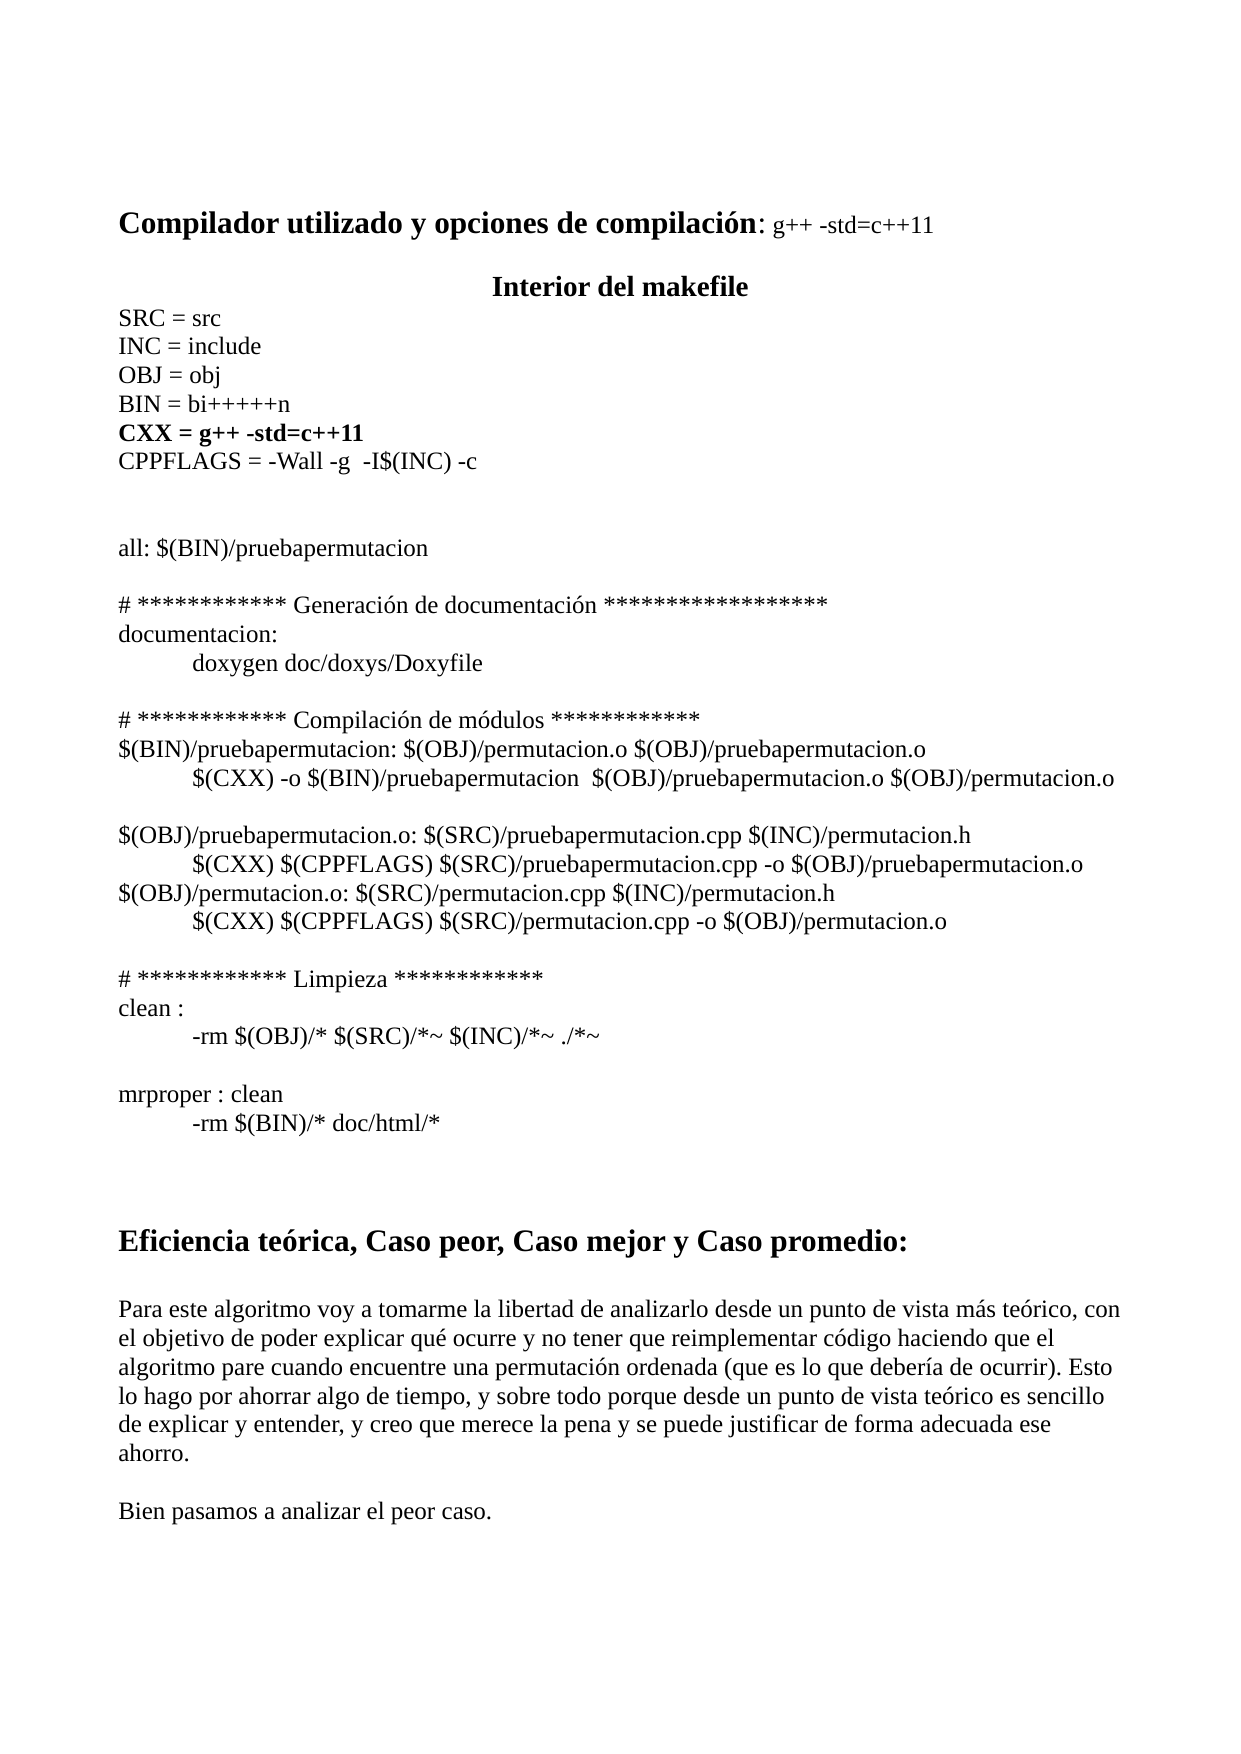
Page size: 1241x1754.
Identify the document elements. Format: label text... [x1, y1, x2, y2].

text $(OBJ)/permutacion.o: $(SRC)/permutacion.cpp $(INC)/permutacion.h [118, 878, 1122, 906]
text Eficiencia teórica, Caso peor, Caso mejor y Caso promedio: [118, 1223, 1122, 1258]
text $(BIN)/pruebapermutacion: $(OBJ)/permutacion.o $(OBJ)/pruebapermutacion.o [118, 734, 1122, 763]
text CPPFLAGS = -Wall -g -I$(INC) -c [118, 446, 1122, 475]
text Bien pasamos a analizar el peor caso. [118, 1496, 1122, 1524]
text $(CXX) $(CPPFLAGS) $(SRC)/pruebapermutacion.cpp -o $(OBJ)/pruebapermutacion.o [118, 849, 1122, 878]
text all: $(BIN)/pruebapermutacion [118, 533, 1122, 561]
text $(CXX) $(CPPFLAGS) $(SRC)/permutacion.cpp -o $(OBJ)/permutacion.o [118, 906, 1122, 935]
text # ************ Limpieza ************ [118, 964, 1122, 993]
text Interior del makefile [118, 269, 1122, 303]
text SRC = src [118, 303, 1122, 331]
text BIN = bi+++++n [118, 389, 1122, 418]
text Compilador utilizado y opciones de compilación: g++ -std=c++11 [118, 204, 1122, 240]
text Para este algoritmo voy a tomarme la libertad de analizarlo desde un punto de vista más teórico, con el objetivo de poder explicar qué ocurre y no tener que reimplementar código haciendo que el algoritmo pare cuando encuentre una permutación ordenada (que es lo que debería de ocurrir). Esto lo hago por ahorrar algo de tiempo, y sobre todo porque desde un punto de vista teórico es sencillo de explicar y entender, y creo que merece la pena y se puede justificar de forma adecuada ese ahorro. [118, 1294, 1122, 1467]
text CXX = g++ -std=c++11 [118, 418, 1122, 446]
text -rm $(OBJ)/* $(SRC)/*~ $(INC)/*~ ./*~ [118, 1021, 1122, 1050]
text INC = include [118, 331, 1122, 360]
text $(CXX) -o $(BIN)/pruebapermutacion $(OBJ)/pruebapermutacion.o $(OBJ)/permutacion.o [118, 763, 1122, 791]
text -rm $(BIN)/* doc/html/* [118, 1108, 1122, 1136]
text # ************ Compilación de módulos ************ [118, 705, 1122, 734]
text documentacion: [118, 619, 1122, 648]
text # ************ Generación de documentación ****************** [118, 590, 1122, 619]
text clean : [118, 993, 1122, 1021]
text OBJ = obj [118, 360, 1122, 389]
text $(OBJ)/pruebapermutacion.o: $(SRC)/pruebapermutacion.cpp $(INC)/permutacion.h [118, 820, 1122, 849]
text mrproper : clean [118, 1079, 1122, 1108]
text doxygen doc/doxys/Doxyfile [118, 648, 1122, 676]
